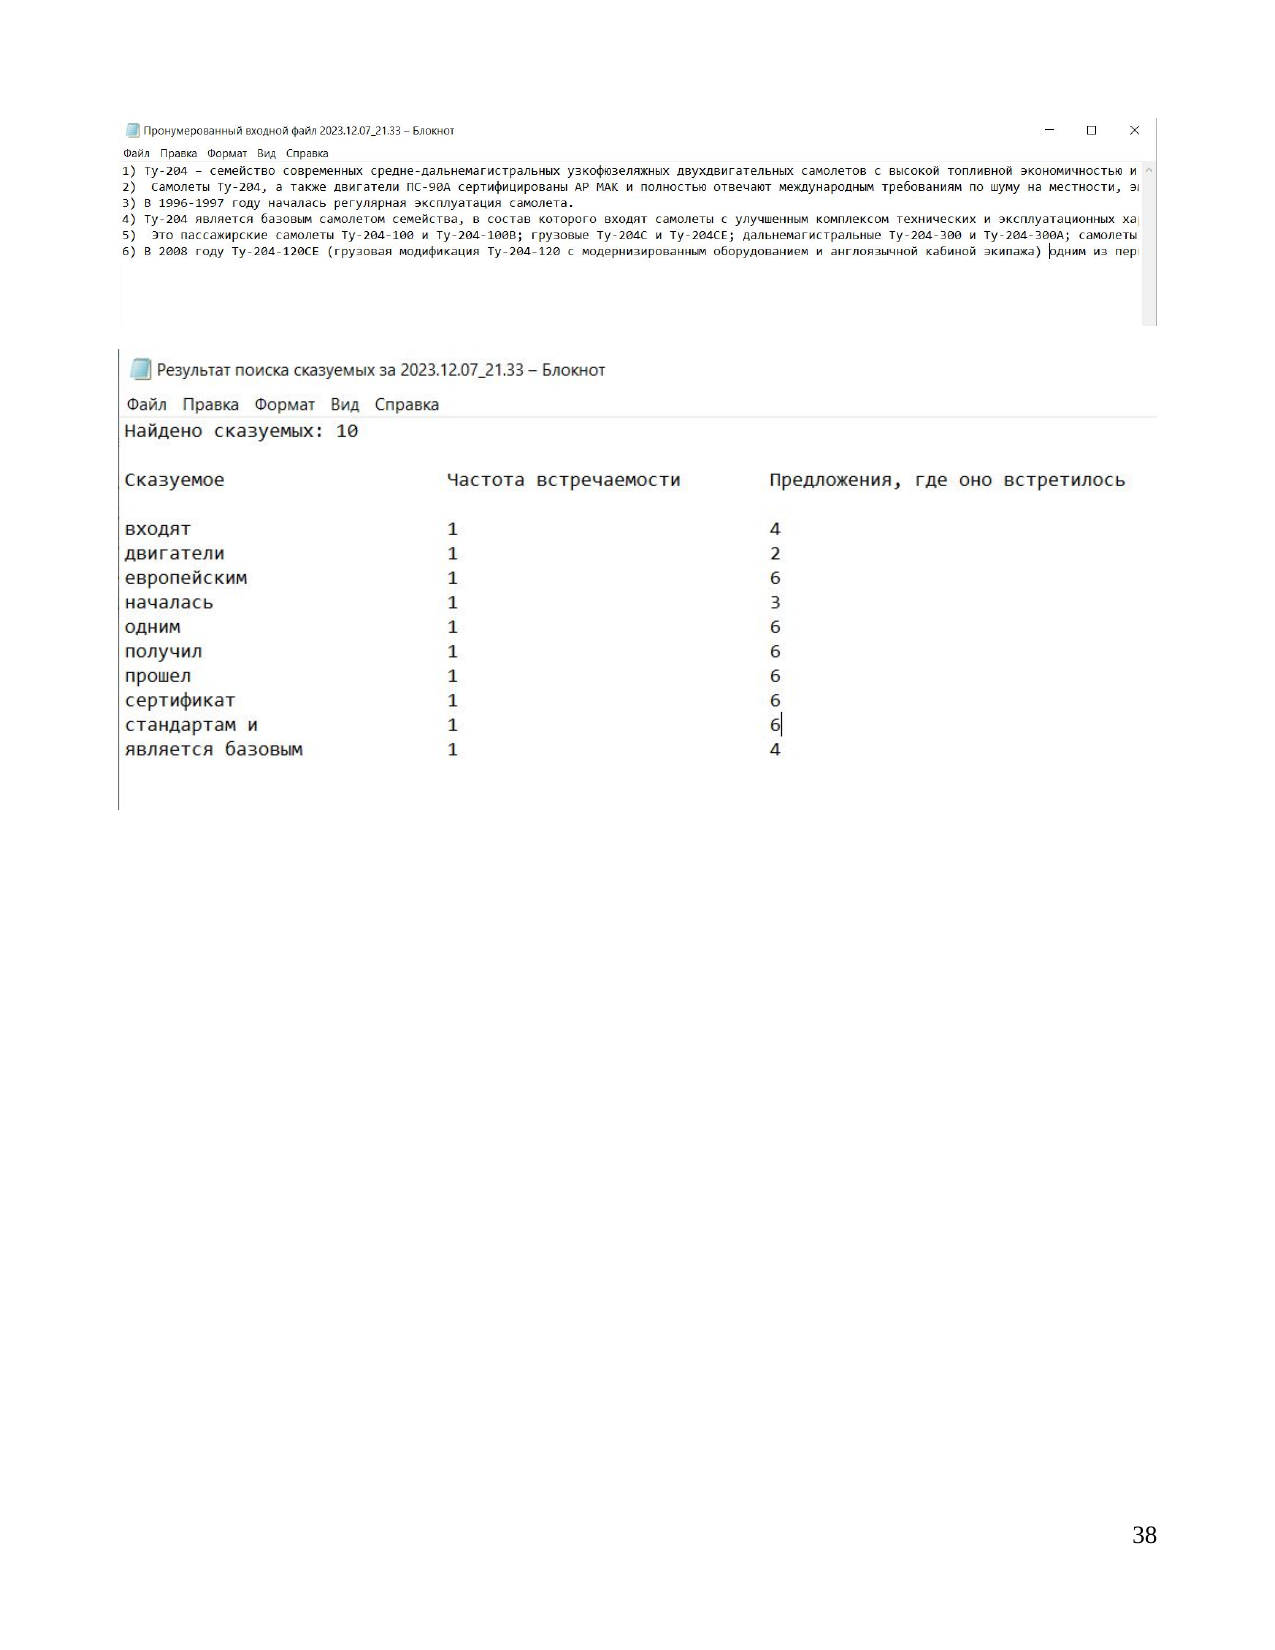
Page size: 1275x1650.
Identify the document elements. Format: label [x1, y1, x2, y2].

picture [118, 118, 1157, 326]
picture [118, 349, 1157, 810]
